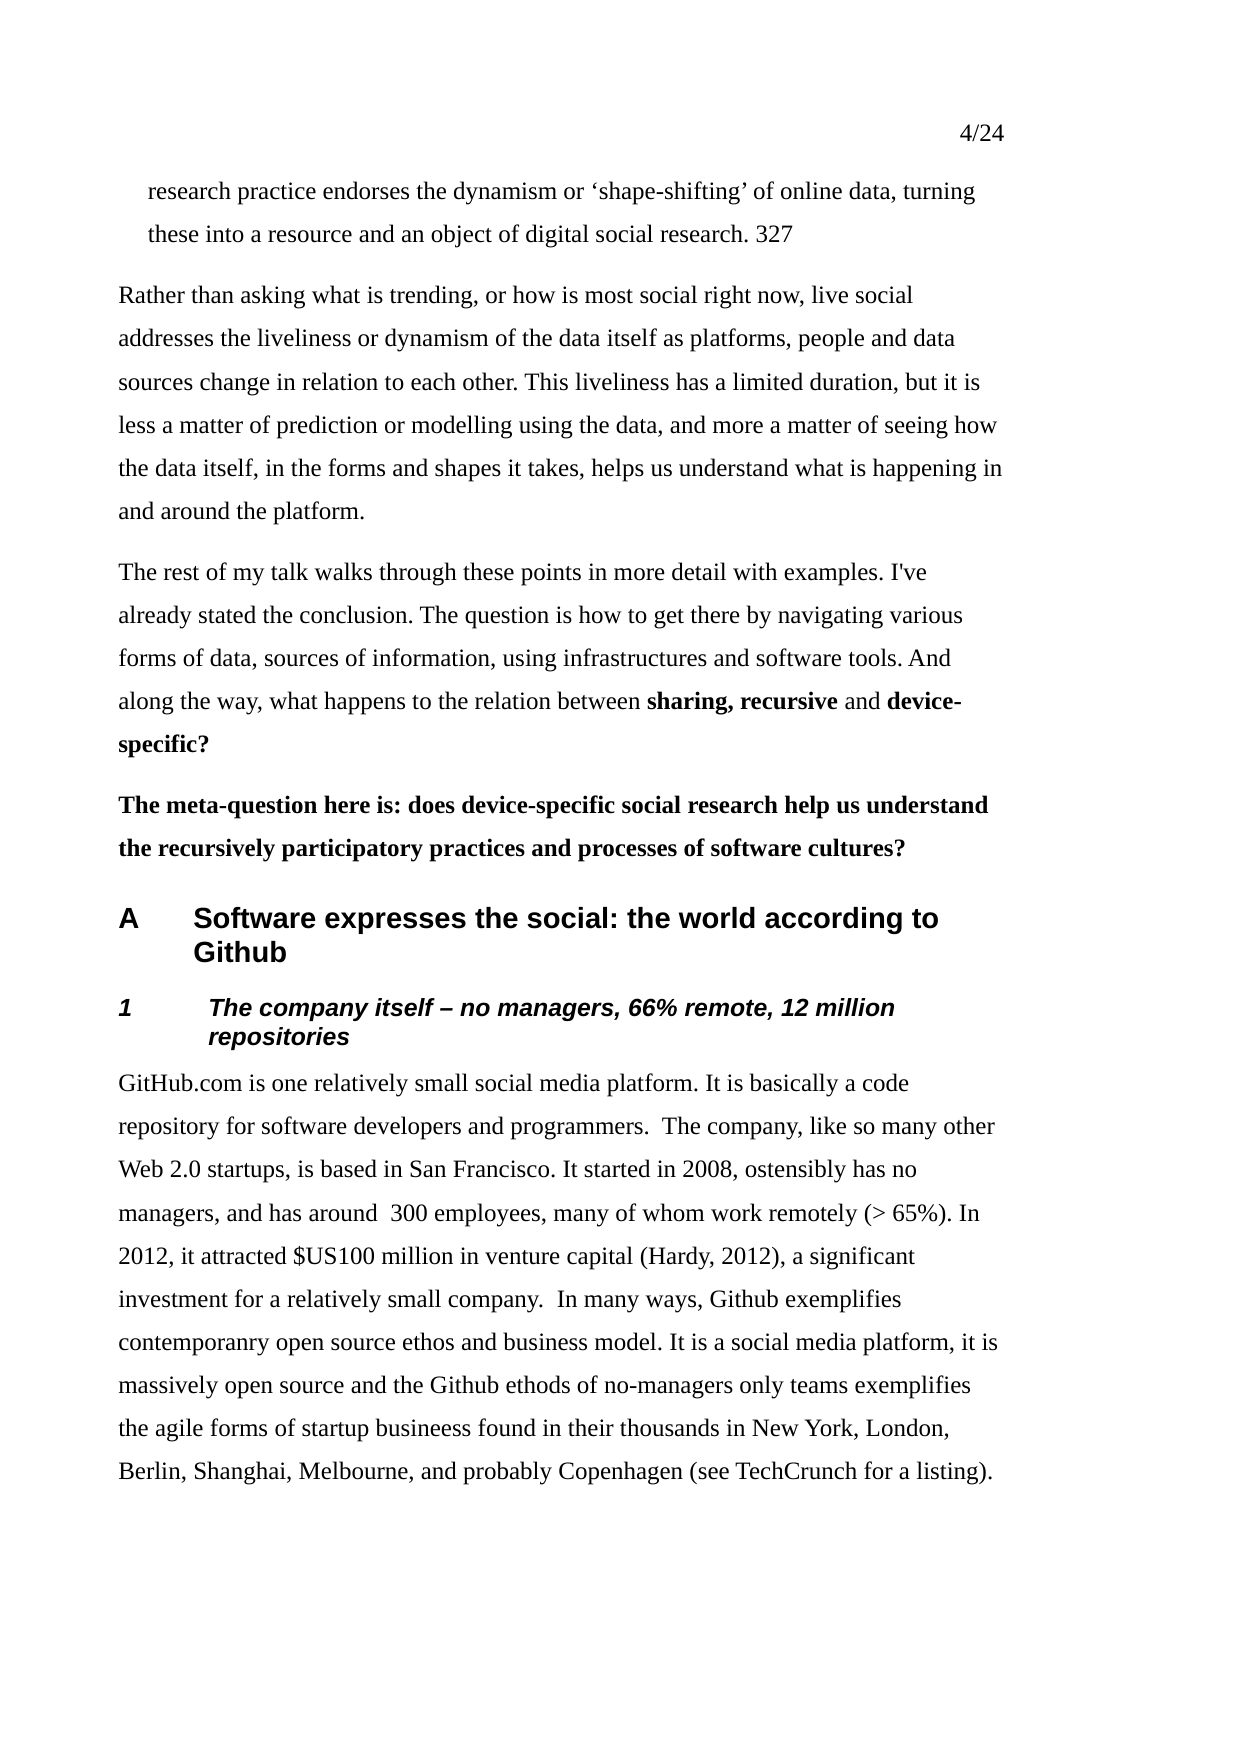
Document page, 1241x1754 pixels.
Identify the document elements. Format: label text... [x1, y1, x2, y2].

text research practice endorses the dynamism or ‘shape-shifting’ of online data, turning these into a resource and an object of digital social research. 327 [148, 176, 1004, 248]
text The rest of my talk walks through these points in more detail with examples. I've already stated the conclusion. The question is how to get there by navigating various forms of data, sources of information, using infrastructures and software tools. And along the way, what happens to the relation between sharing, recursive and device-specific? [118, 557, 1004, 758]
text GitHub.com is one relatively small social media platform. It is basically a code repository for software developers and programmers. The company, like so many other Web 2.0 startups, is based in San Francisco. It started in 2008, ostensibly has no managers, and has around 300 employees, many of whom work remotely (> 65%). In 2012, it attracted $US100 million in venture capital (Hardy, 2012), a significant investment for a relatively small company. In many ways, Github exemplifies contemporanry open source ethos and business model. It is a social media platform, it is massively open source and the Github ethods of no-managers only teams exemplifies the agile forms of startup busineess found in their thousands in New York, London, Berlin, Shanghai, Melbourne, and probably Copenhagen (see TechCrunch for a listing). [118, 1068, 1004, 1485]
text Rather than asking what is trending, or how is most social right now, live social addresses the liveliness or dynamism of the data itself as platforms, people and data sources change in relation to each other. This liveliness has a limited duration, but it is less a matter of prediction or modelling using the data, and more a matter of seeing how the data itself, in the forms and shapes it takes, helps us understand what is happening in and around the platform. [118, 280, 1004, 525]
subtitle The company itself – no managers, 66% remote, 12 million repositories [118, 993, 1004, 1051]
subtitle Software expresses the social: the world according to Github [118, 901, 1004, 968]
text The meta-question here is: does device-specific social research help us understand the recursively participatory practices and processes of software cultures? [118, 790, 1004, 862]
